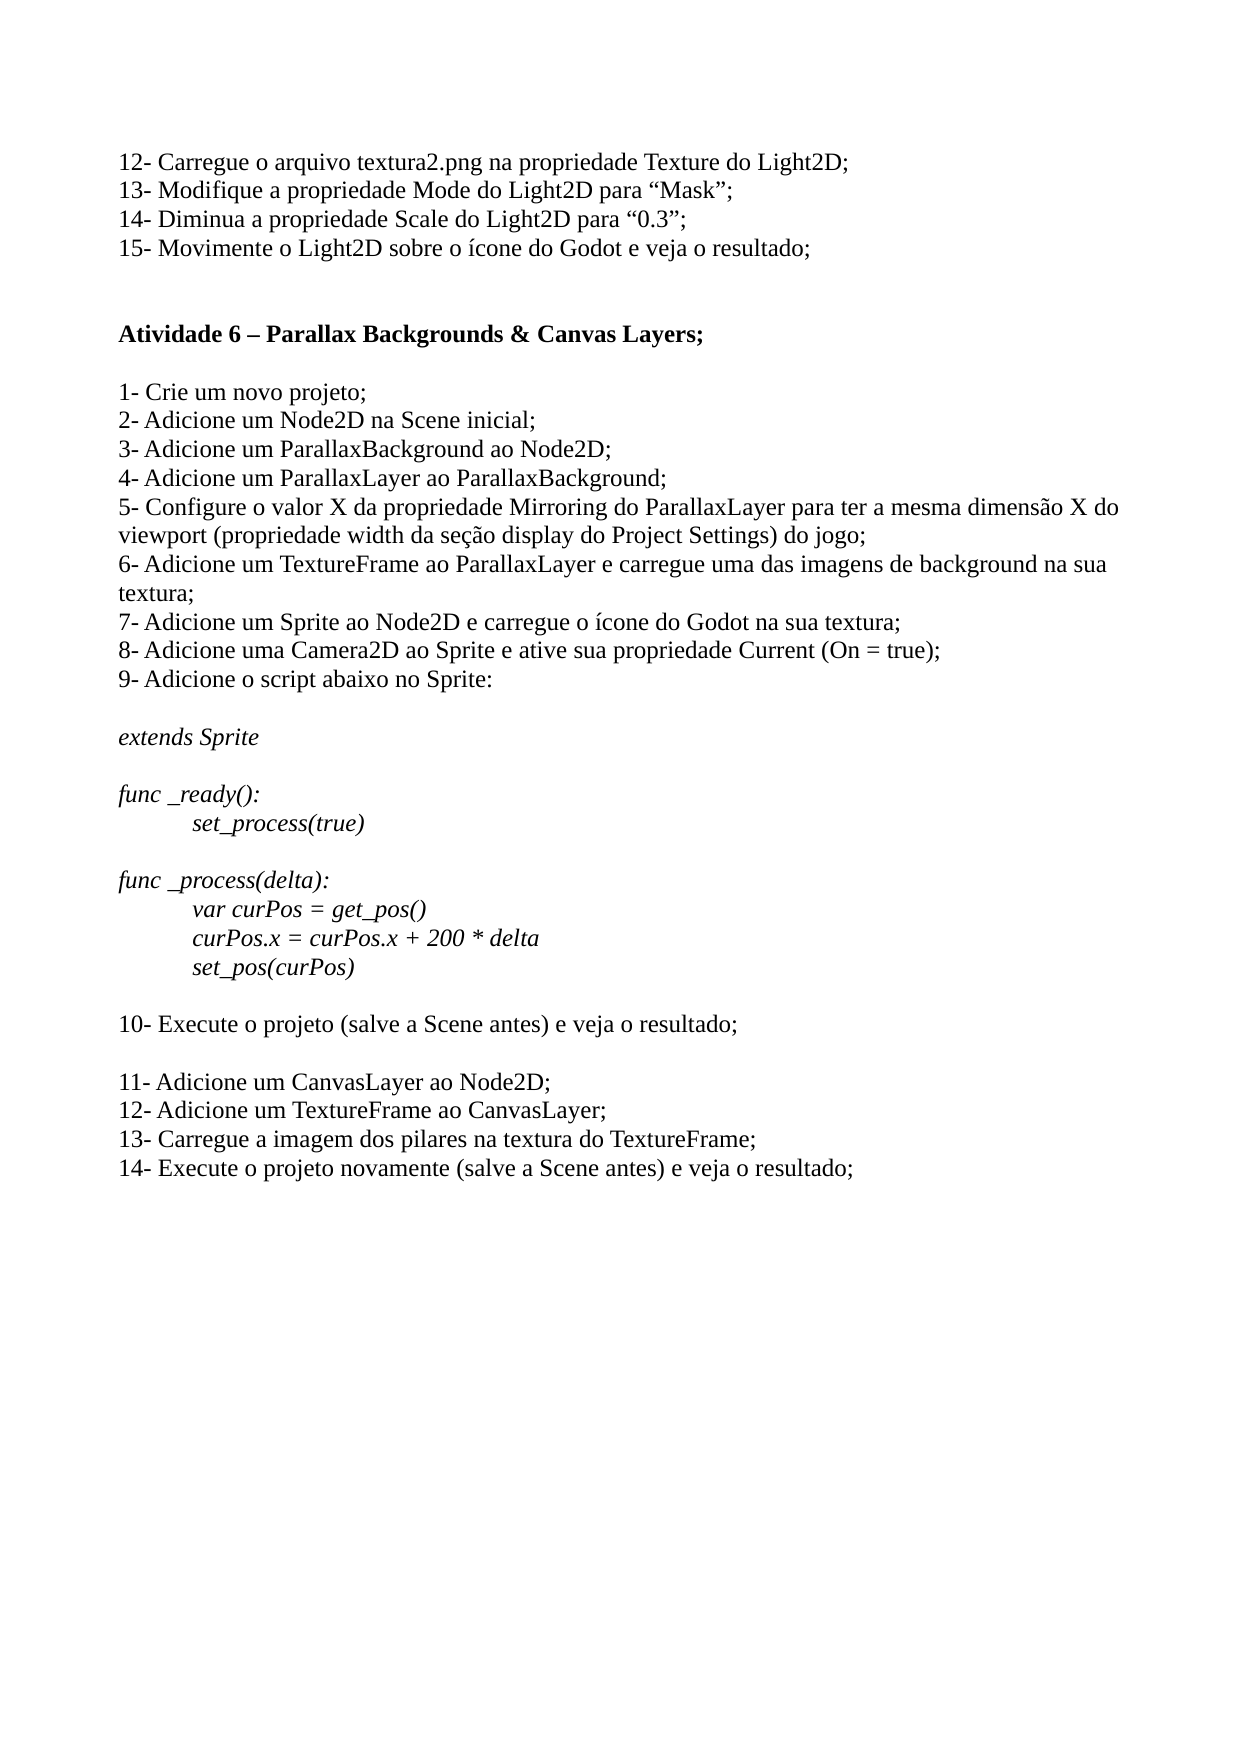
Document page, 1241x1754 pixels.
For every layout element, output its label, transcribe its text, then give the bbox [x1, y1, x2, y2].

text 5- Configure o valor X da propriedade Mirroring do ParallaxLayer para ter a mesma dimensão X do viewport (propriedade width da seção display do Project Settings) do jogo; [118, 492, 1122, 549]
text 13- Carregue a imagem dos pilares na textura do TextureFrame; [118, 1124, 1122, 1153]
text extends Sprite func _ready(): set_process(true) func _process(delta): var curPos = get_pos() curPos.x = curPos.x + 200 * delta set_pos(curPos) [118, 722, 1122, 981]
text 12- Carregue o arquivo textura2.png na propriedade Texture do Light2D; [118, 147, 1122, 176]
text 14- Diminua a propriedade Scale do Light2D para “0.3”; [118, 204, 1122, 233]
text 3- Adicione um ParallaxBackground ao Node2D; [118, 434, 1122, 463]
text 14- Execute o projeto novamente (salve a Scene antes) e veja o resultado; [118, 1153, 1122, 1182]
text 6- Adicione um TextureFrame ao ParallaxLayer e carregue uma das imagens de background na sua textura; [118, 549, 1122, 607]
text 12- Adicione um TextureFrame ao CanvasLayer; [118, 1096, 1122, 1124]
text 15- Movimente o Light2D sobre o ícone do Godot e veja o resultado; [118, 233, 1122, 262]
text 7- Adicione um Sprite ao Node2D e carregue o ícone do Godot na sua textura; [118, 607, 1122, 636]
text Atividade 6 – Parallax Backgrounds & Canvas Layers; [118, 319, 1122, 348]
text 1- Crie um novo projeto; [118, 377, 1122, 406]
text 2- Adicione um Node2D na Scene inicial; [118, 406, 1122, 434]
text 10- Execute o projeto (salve a Scene antes) e veja o resultado; [118, 1009, 1122, 1038]
text 9- Adicione o script abaixo no Sprite: [118, 664, 1122, 693]
text 4- Adicione um ParallaxLayer ao ParallaxBackground; [118, 463, 1122, 492]
text 11- Adicione um CanvasLayer ao Node2D; [118, 1067, 1122, 1096]
text 13- Modifique a propriedade Mode do Light2D para “Mask”; [118, 176, 1122, 204]
text 8- Adicione uma Camera2D ao Sprite e ative sua propriedade Current (On = true); [118, 636, 1122, 664]
